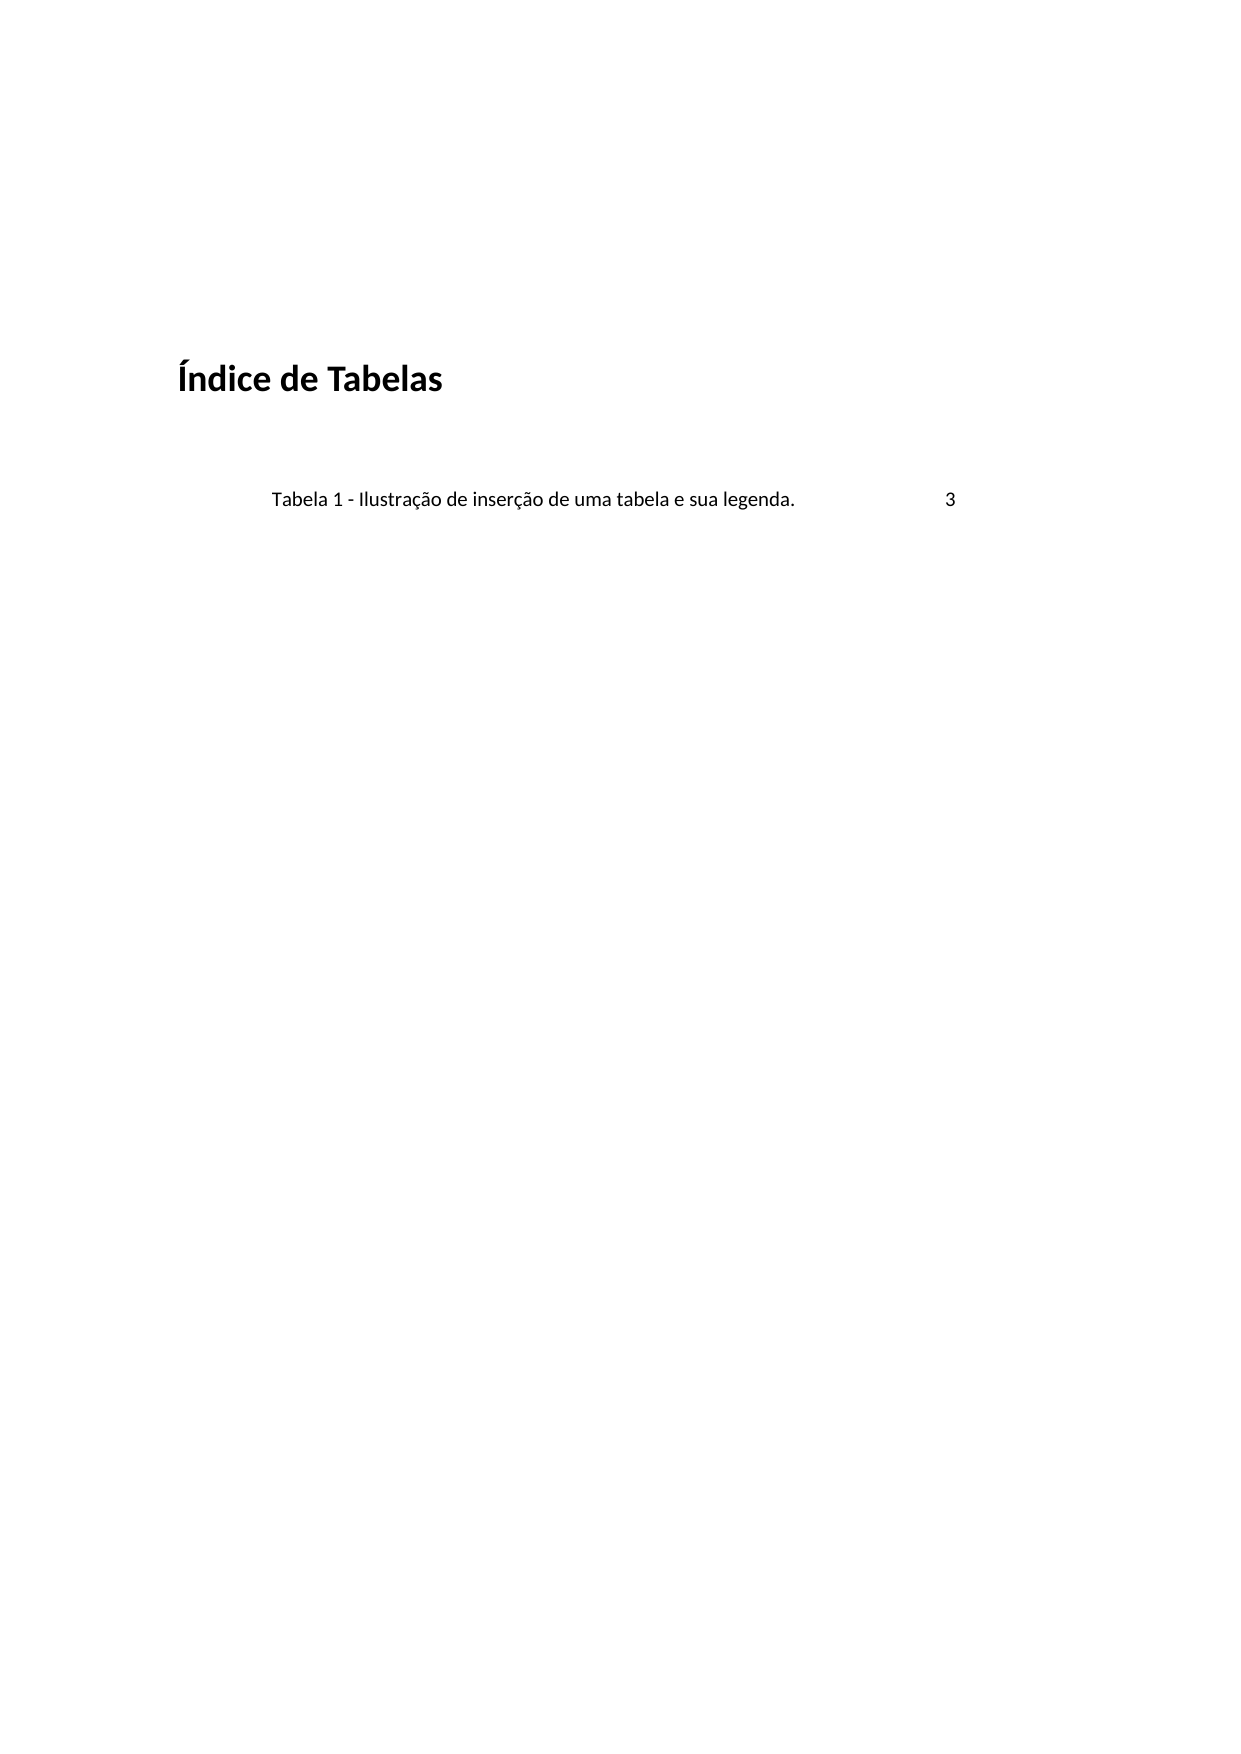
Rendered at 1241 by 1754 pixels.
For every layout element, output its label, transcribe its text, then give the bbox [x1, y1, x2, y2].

text Tabela 1 - Ilustração de inserção de uma tabela e sua legenda. 3 [272, 486, 1063, 512]
subtitle Índice de Tabelas [177, 354, 1063, 400]
